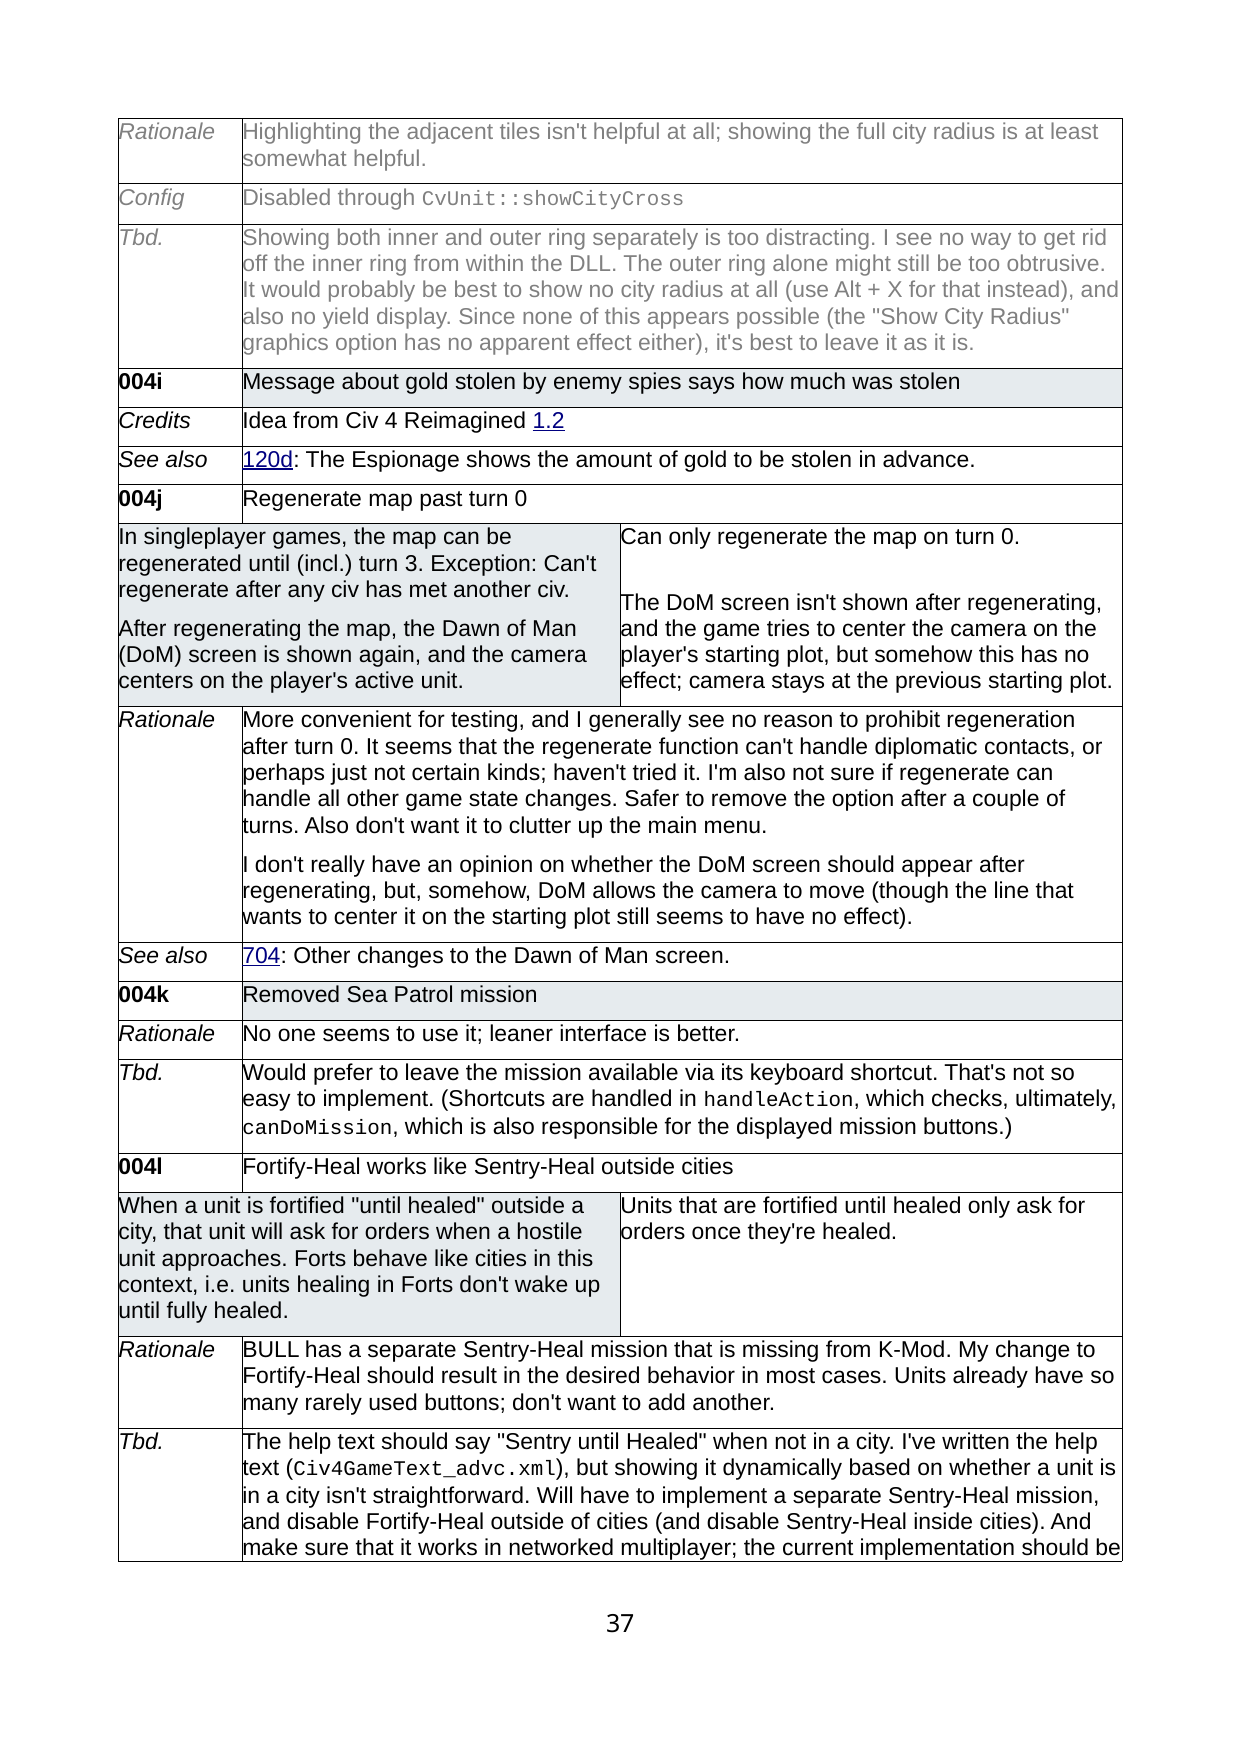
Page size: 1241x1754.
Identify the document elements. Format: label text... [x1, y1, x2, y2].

table_cell Would prefer to leave the mission available via its keyboard shortcut. That's not so easy to implement. (Shortcuts are handled in handleAction, which checks, ultimately, canDoMission, which is also responsible for the displayed mission buttons.) [243, 1060, 1122, 1153]
table_cell 704: Other changes to the Dawn of Man screen. [243, 943, 1122, 981]
table_cell Removed Sea Patrol mission [243, 982, 1122, 1020]
table_cell 120d: The Espionage shows the amount of gold to be stolen in advance. [243, 447, 1122, 484]
table_cell Config [119, 184, 242, 223]
table_cell The help text should say "Sentry until Healed" when not in a city. I've written the help text (Civ4GameText_advc.xml), but showing it dynamically based on whether a unit is in a city isn't straightforward. Will have to implement a separate Sentry-Heal mission, and disable Fortify-Heal outside of cities (and disable Sentry-Heal inside cities). And make sure that it works in networked multiplayer; the current implementation should be [243, 1429, 1122, 1561]
table_cell Rationale [119, 119, 242, 183]
table_cell 004j [119, 485, 242, 523]
table_cell Credits [119, 408, 242, 446]
table_cell Rationale [119, 707, 242, 942]
table_cell More convenient for testing, and I generally see no reason to prohibit regeneration after turn 0. It seems that the regenerate function can't handle diplomatic contacts, or perhaps just not certain kinds; haven't tried it. I'm also not sure if regenerate can handle all other game state changes. Safer to remove the option after a couple of turns. Also don't want it to clutter up the main menu. I don't really have an opinion on whether the DoM screen should appear after regenerating, but, somehow, DoM allows the camera to move (though the line that wants to center it on the starting plot still seems to have no effect). [243, 707, 1122, 942]
table_cell See also [119, 943, 242, 981]
table_cell Rationale [119, 1021, 242, 1058]
table_cell Units that are fortified until healed only ask for orders once they're healed. [621, 1193, 1122, 1336]
table_cell Disabled through CvUnit::showCityCross [243, 184, 1122, 223]
table_cell Tbd. [119, 225, 242, 368]
table_cell When a unit is fortified "until healed" outside a city, that unit will ask for orders when a hostile unit approaches. Forts behave like cities in this context, i.e. units healing in Forts don't wake up until fully healed. [119, 1193, 620, 1336]
table_cell See also [119, 447, 242, 484]
table_cell BULL has a separate Sentry-Heal mission that is missing from K-Mod. My change to Fortify-Heal should result in the desired behavior in most cases. Units already have so many rarely used buttons; don't want to add another. [243, 1337, 1122, 1427]
table_cell In singleplayer games, the map can be regenerated until (incl.) turn 3. Exception: Can't regenerate after any civ has met another civ. After regenerating the map, the Dawn of Man (DoM) screen is shown again, and the camera centers on the player's active unit. [119, 524, 620, 706]
table_cell 004i [119, 369, 242, 407]
table_cell Tbd. [119, 1060, 242, 1153]
table_cell 004l [119, 1154, 242, 1192]
table_cell Regenerate map past turn 0 [243, 485, 1122, 523]
table_cell 004k [119, 982, 242, 1020]
table_cell Idea from Civ 4 Reimagined 1.2 [243, 408, 1122, 446]
table_cell Rationale [119, 1337, 242, 1427]
table_cell Highlighting the adjacent tiles isn't helpful at all; showing the full city radius is at least somewhat helpful. [243, 119, 1122, 183]
table_cell Tbd. [119, 1429, 242, 1561]
table_cell Showing both inner and outer ring separately is too distracting. I see no way to get rid off the inner ring from within the DLL. The outer ring alone might still be too obtrusive. It would probably be best to show no city radius at all (use Alt + X for that instead), and also no yield display. Since none of this appears possible (the "Show City Radius" graphics option has no apparent effect either), it's best to leave it as it is. [243, 225, 1122, 368]
table_cell Can only regenerate the map on turn 0. The DoM screen isn't shown after regenerating, and the game tries to center the camera on the player's starting plot, but somehow this has no effect; camera stays at the previous starting plot. [621, 524, 1122, 706]
table_cell Message about gold stolen by enemy spies says how much was stolen [243, 369, 1122, 407]
table_cell No one seems to use it; leaner interface is better. [243, 1021, 1122, 1058]
table_cell Fortify-Heal works like Sentry-Heal outside cities [243, 1154, 1122, 1192]
